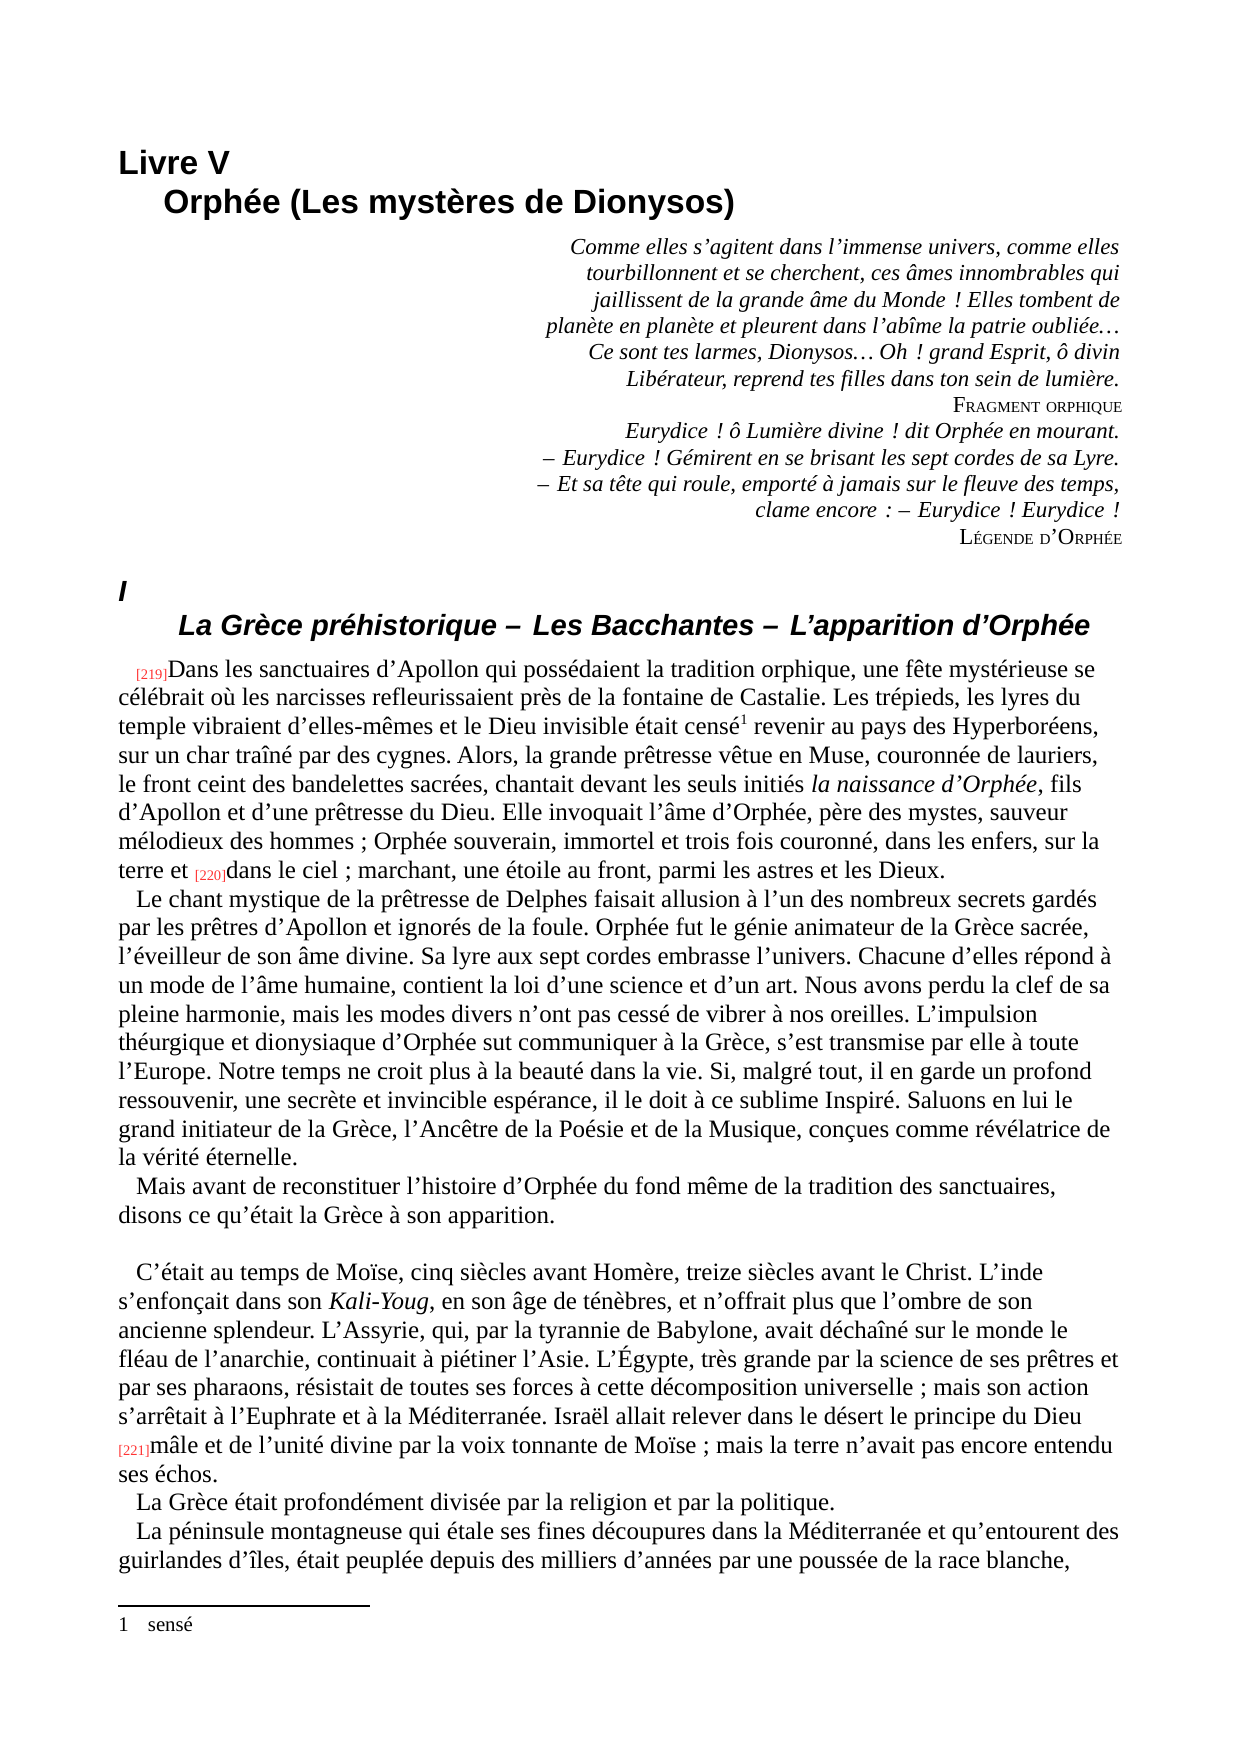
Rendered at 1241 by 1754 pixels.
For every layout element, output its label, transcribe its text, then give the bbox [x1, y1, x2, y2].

subtitle I La Grèce préhistorique – Les Bacchantes – L’apparition d’Orphée [118, 574, 1122, 641]
subtitle Comme elles s’agitent dans l’immense univers, comme elles tourbillonnent et se cherchent, ces âmes innombrables qui jaillissent de la grande âme du Monde ! Elles tombent de planète en planète et pleurent dans l’abîme la patrie oubliée… Ce sont tes larmes, Dionysos… Oh ! grand Esprit, ô divin Libérateur, reprend tes filles dans ton sein de lumière. [532, 233, 1122, 391]
text C’était au temps de Moïse, cinq siècles avant Homère, treize siècles avant le Christ. L’inde s’enfonçait dans son Kali-Youg, en son âge de ténèbres, et n’offrait plus que l’ombre de son ancienne splendeur. L’Assyrie, qui, par la tyrannie de Babylone, avait déchaîné sur le monde le fléau de l’anarchie, continuait à piétiner l’Asie. L’Égypte, très grande par la science de ses prêtres et par ses pharaons, résistait de toutes ses forces à cette décomposition universelle ; mais son action s’arrêtait à l’Euphrate et à la Méditerranée. Israël allait relever dans le désert le principe du Dieu [221]mâle et de l’unité divine par la voix tonnante de Moïse ; mais la terre n’avait pas encore entendu ses échos. [118, 1257, 1122, 1487]
text Le chant mystique de la prêtresse de Delphes faisait allusion à l’un des nombreux secrets gardés par les prêtres d’Apollon et ignorés de la foule. Orphée fut le génie animateur de la Grèce sacrée, l’éveilleur de son âme divine. Sa lyre aux sept cordes embrasse l’univers. Chacune d’elles répond à un mode de l’âme humaine, contient la loi d’une science et d’un art. Nous avons perdu la clef de sa pleine harmonie, mais les modes divers n’ont pas cessé de vibrer à nos oreilles. L’impulsion théurgique et dionysiaque d’Orphée sut communiquer à la Grèce, s’est transmise par elle à toute l’Europe. Notre temps ne croit plus à la beauté dans la vie. Si, malgré tout, il en garde un profond ressouvenir, une secrète et invincible espérance, il le doit à ce sublime Inspiré. Saluons en lui le grand initiateur de la Grèce, l’Ancêtre de la Poésie et de la Musique, conçues comme révélatrice de la vérité éternelle. [118, 884, 1122, 1171]
subtitle Fragment orphique [532, 391, 1122, 417]
subtitle Légende d’Orphée [532, 523, 1122, 549]
subtitle Eurydice ! ô Lumière divine ! dit Orphée en mourant. – Eurydice ! Gémirent en se brisant les sept cordes de sa Lyre. – Et sa tête qui roule, emporté à jamais sur le fleuve des temps, clame encore : – Eurydice ! Eurydice ! [532, 417, 1122, 523]
text sensé [118, 1612, 1122, 1636]
text La Grèce était profondément divisée par la religion et par la politique. [118, 1487, 1122, 1516]
text Mais avant de reconstituer l’histoire d’Orphée du fond même de la tradition des sanctuaires, disons ce qu’était la Grèce à son apparition. [118, 1171, 1122, 1229]
text La péninsule montagneuse qui étale ses fines découpures dans la Méditerranée et qu’entourent des guirlandes d’îles, était peuplée depuis des milliers d’années par une poussée de la race blanche, [118, 1516, 1122, 1574]
text [219]Dans les sanctuaires d’Apollon qui possédaient la tradition orphique, une fête mystérieuse se célébrait où les narcisses refleurissaient près de la fontaine de Castalie. Les trépieds, les lyres du temple vibraient d’elles-mêmes et le Dieu invisible était censé revenir au pays des Hyperboréens, sur un char traîné par des cygnes. Alors, la grande prêtresse vêtue en Muse, couronnée de lauriers, le front ceint des bandelettes sacrées, chantait devant les seuls initiés la naissance d’Orphée, fils d’Apollon et d’une prêtresse du Dieu. Elle invoquait l’âme d’Orphée, père des mystes, sauveur mélodieux des hommes ; Orphée souverain, immortel et trois fois couronné, dans les enfers, sur la terre et [220]dans le ciel ; marchant, une étoile au front, parmi les astres et les Dieux. [118, 654, 1122, 884]
subtitle Livre V Orphée (Les mystères de Dionysos) [118, 143, 1122, 220]
